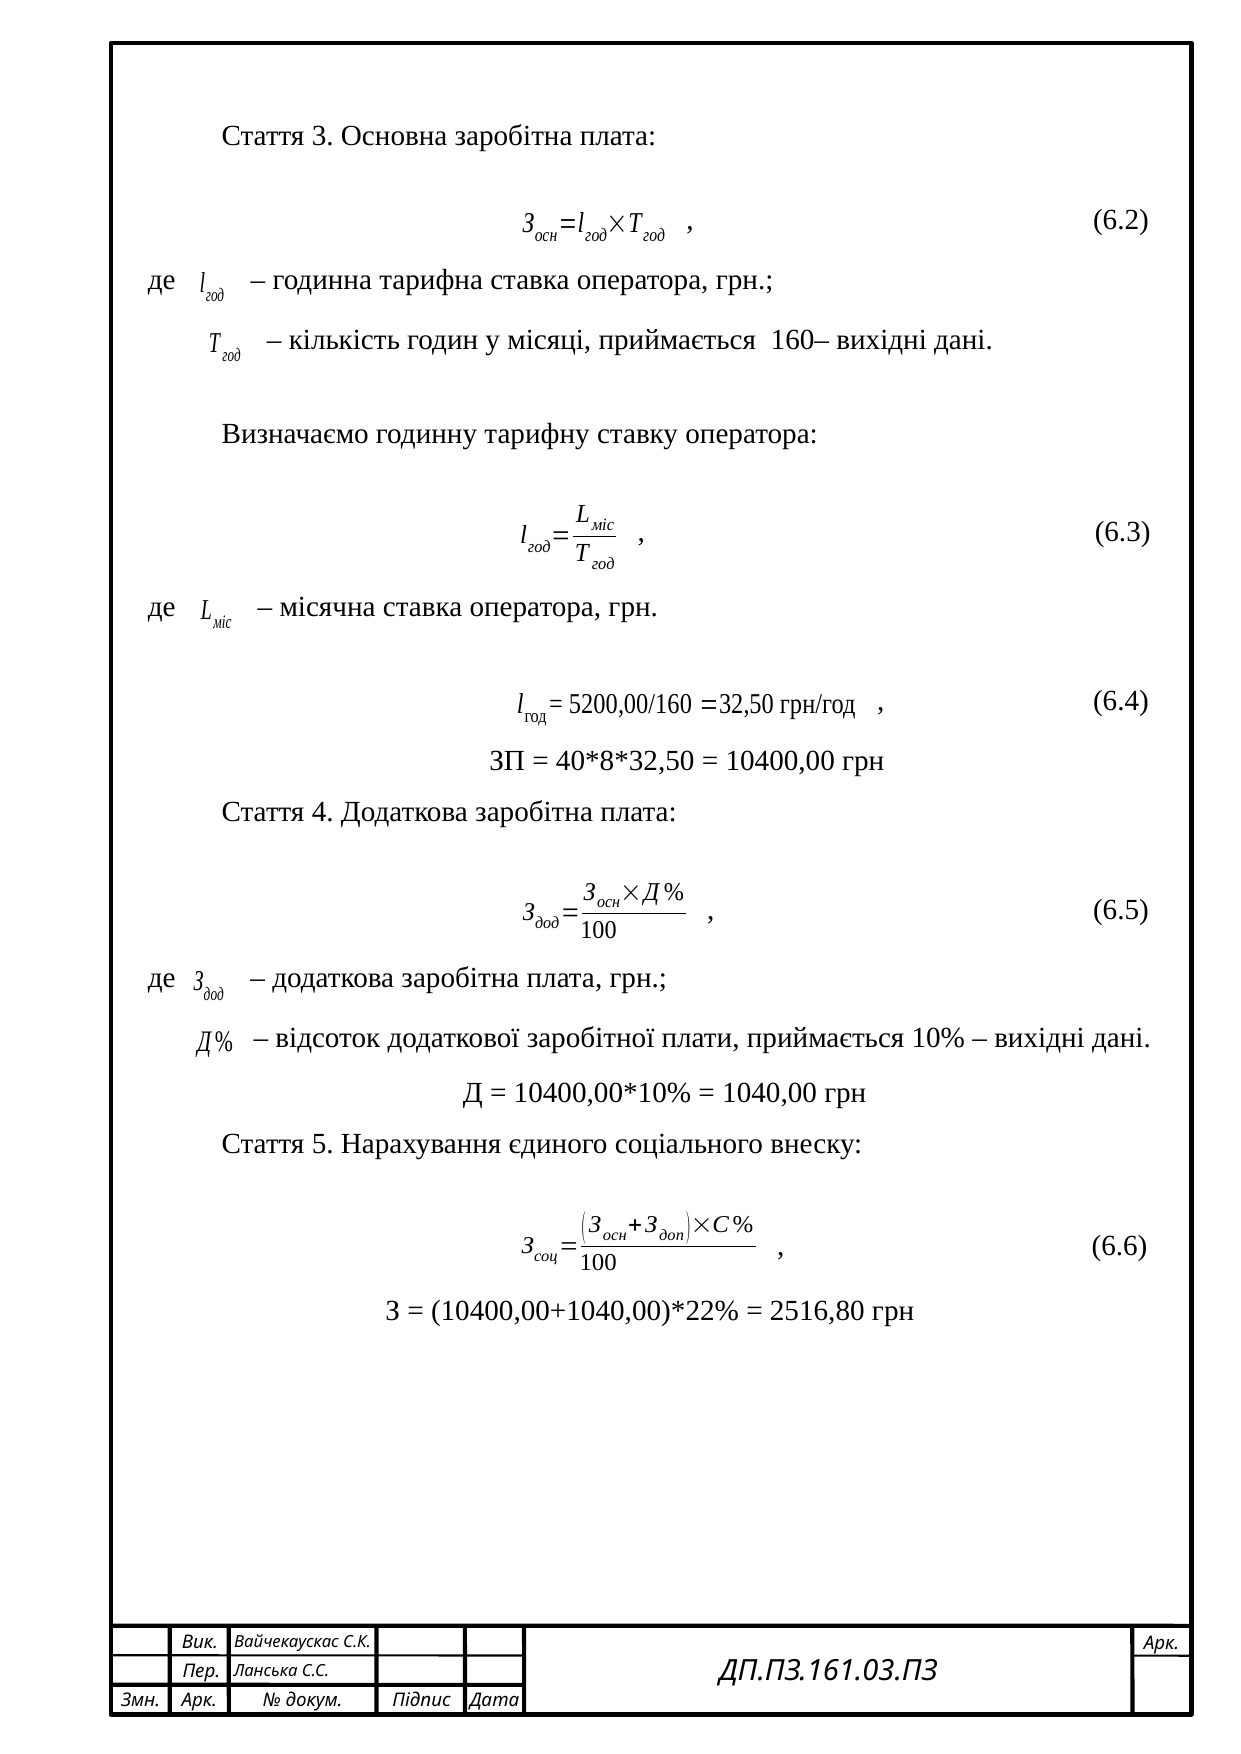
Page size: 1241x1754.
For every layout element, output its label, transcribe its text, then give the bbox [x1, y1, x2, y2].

text де – місячна ставка оператора, грн. [148, 589, 1152, 633]
text З = (10400,00+1040,00)*22% = 2516,80 грн [148, 1293, 1152, 1326]
text – кількість годин у місяці, приймається 160– вихідні дані. [148, 322, 1152, 365]
text , (6.6) [148, 1210, 1153, 1276]
text Д = 10400,00*10% = 1040,00 грн [148, 1076, 1152, 1109]
text , (6.2) [148, 202, 1152, 245]
text де – додаткова заробітна плата, грн.; [148, 961, 1152, 1004]
text – відсоток додаткової заробітної плати, приймається 10% – вихідні дані. [148, 1021, 1152, 1059]
text Стаття 4. Додаткова заробітна плата: [148, 794, 1152, 827]
text Стаття 3. Основна заробітна плата: [148, 118, 1152, 152]
text ЗП = 40*8*32,50 = 10400,00 грн [148, 743, 1152, 777]
text Стаття 5. Нарахування єдиного соціального внеску: [148, 1126, 1152, 1159]
text де – годинна тарифна ставка оператора, грн.; [148, 262, 1152, 305]
text Визначаємо годинну тарифну ставку оператора: [148, 416, 1152, 449]
text , (6.3) [148, 499, 1152, 573]
text , (6.5) [148, 877, 1152, 944]
text , (6.4) [148, 683, 1152, 727]
